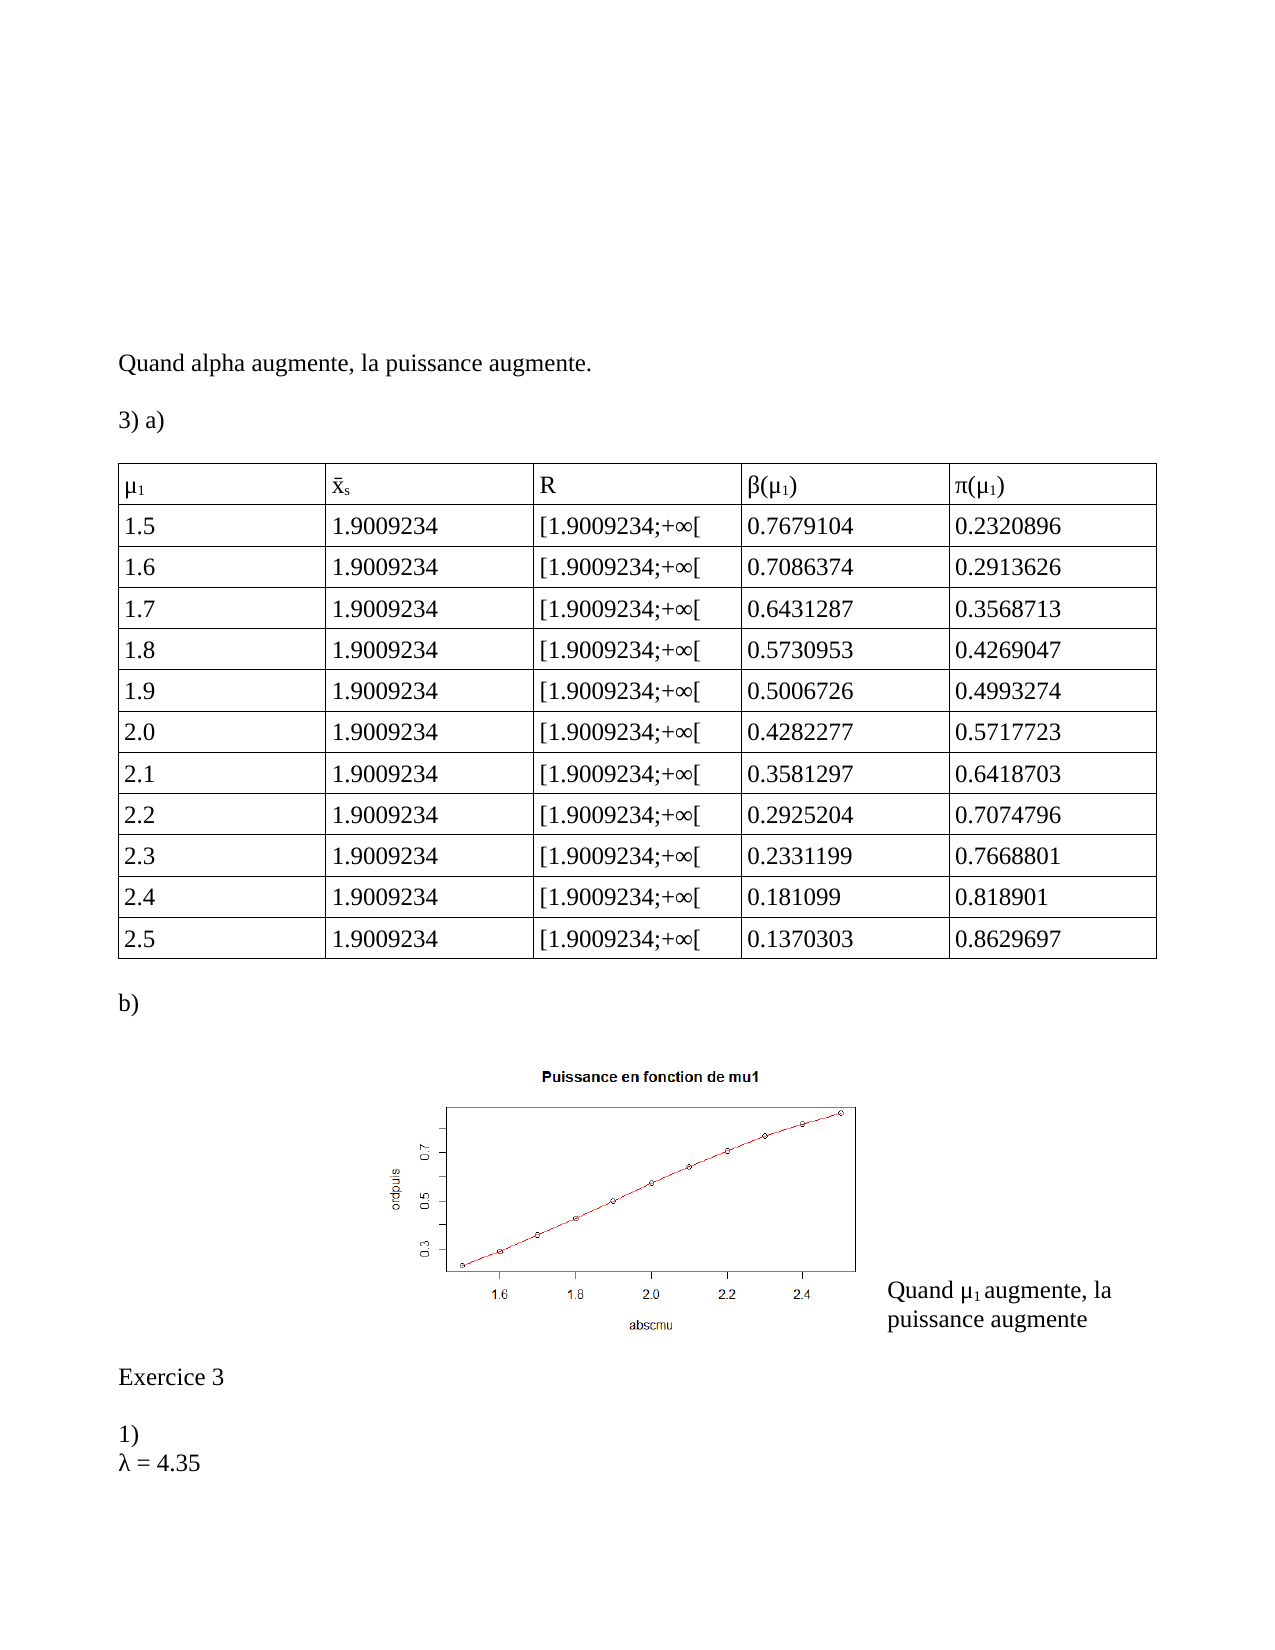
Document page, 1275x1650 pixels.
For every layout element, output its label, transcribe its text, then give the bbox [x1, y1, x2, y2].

picture [385, 1045, 887, 1348]
table_cell 1.5 [119, 505, 325, 546]
table_cell 0.3581297 [742, 753, 949, 793]
table_cell 1.6 [119, 547, 325, 587]
table_cell 0.2925204 [742, 794, 949, 834]
text Exercice 3 [118, 1362, 1157, 1390]
text b) [118, 988, 1157, 1017]
table_cell 0.7668801 [950, 835, 1156, 876]
table_cell 1.7 [119, 588, 325, 628]
table_header R [534, 464, 741, 504]
table_cell 2.5 [119, 918, 325, 958]
text Quand μ1 augmente, la puissance augmente [887, 1275, 1157, 1333]
table_cell 1.9009234 [326, 712, 533, 752]
text Quand alpha augmente, la puissance augmente. [118, 348, 1157, 377]
table_cell 1.9009234 [326, 794, 533, 834]
table_cell 2.2 [119, 794, 325, 834]
table_cell 1.9009234 [326, 547, 533, 587]
table_cell 0.7086374 [742, 547, 949, 587]
table_cell 2.3 [119, 835, 325, 876]
table_cell 1.9 [119, 670, 325, 711]
table_cell 1.9009234 [326, 670, 533, 711]
table_cell 0.1370303 [742, 918, 949, 958]
table_cell 0.8629697 [950, 918, 1156, 958]
table_cell 0.4282277 [742, 712, 949, 752]
table_cell 1.9009234 [326, 835, 533, 876]
text 1) [118, 1419, 1157, 1448]
table_cell 1.9009234 [326, 877, 533, 917]
table_cell 1.9009234 [326, 918, 533, 958]
table_header β(μ1) [742, 464, 949, 504]
table_cell 2.0 [119, 712, 325, 752]
table_cell [1.9009234;+∞[ [534, 794, 741, 834]
table_cell 1.9009234 [326, 588, 533, 628]
table_cell [1.9009234;+∞[ [534, 877, 741, 917]
table_cell 1.8 [119, 629, 325, 669]
table_cell 0.7679104 [742, 505, 949, 546]
table_cell [1.9009234;+∞[ [534, 505, 741, 546]
table_cell 0.818901 [950, 877, 1156, 917]
table_cell 0.2913626 [950, 547, 1156, 587]
table_cell [1.9009234;+∞[ [534, 629, 741, 669]
table_cell [1.9009234;+∞[ [534, 918, 741, 958]
table_header x̄s [326, 464, 533, 504]
table_cell 0.5717723 [950, 712, 1156, 752]
table_cell [1.9009234;+∞[ [534, 753, 741, 793]
table_cell 2.4 [119, 877, 325, 917]
table_cell 0.4269047 [950, 629, 1156, 669]
text λ = 4.35 [118, 1448, 1157, 1477]
table_cell [1.9009234;+∞[ [534, 588, 741, 628]
table_cell 1.9009234 [326, 505, 533, 546]
table_cell 0.7074796 [950, 794, 1156, 834]
table_cell 0.6418703 [950, 753, 1156, 793]
table_cell 0.6431287 [742, 588, 949, 628]
table_cell 1.9009234 [326, 753, 533, 793]
table_header π(μ1) [950, 464, 1156, 504]
text 3) a) [118, 406, 1157, 434]
table_cell [1.9009234;+∞[ [534, 670, 741, 711]
table_cell [1.9009234;+∞[ [534, 835, 741, 876]
table_cell 0.2331199 [742, 835, 949, 876]
table_cell 0.5730953 [742, 629, 949, 669]
table_cell [1.9009234;+∞[ [534, 712, 741, 752]
table_cell 2.1 [119, 753, 325, 793]
table_cell 0.181099 [742, 877, 949, 917]
text [118, 1275, 385, 1333]
table_cell 0.3568713 [950, 588, 1156, 628]
table_cell 0.4993274 [950, 670, 1156, 711]
table_cell 1.9009234 [326, 629, 533, 669]
table_cell 0.2320896 [950, 505, 1156, 546]
table_cell 0.5006726 [742, 670, 949, 711]
table_header μ1 [119, 464, 325, 504]
table_cell [1.9009234;+∞[ [534, 547, 741, 587]
